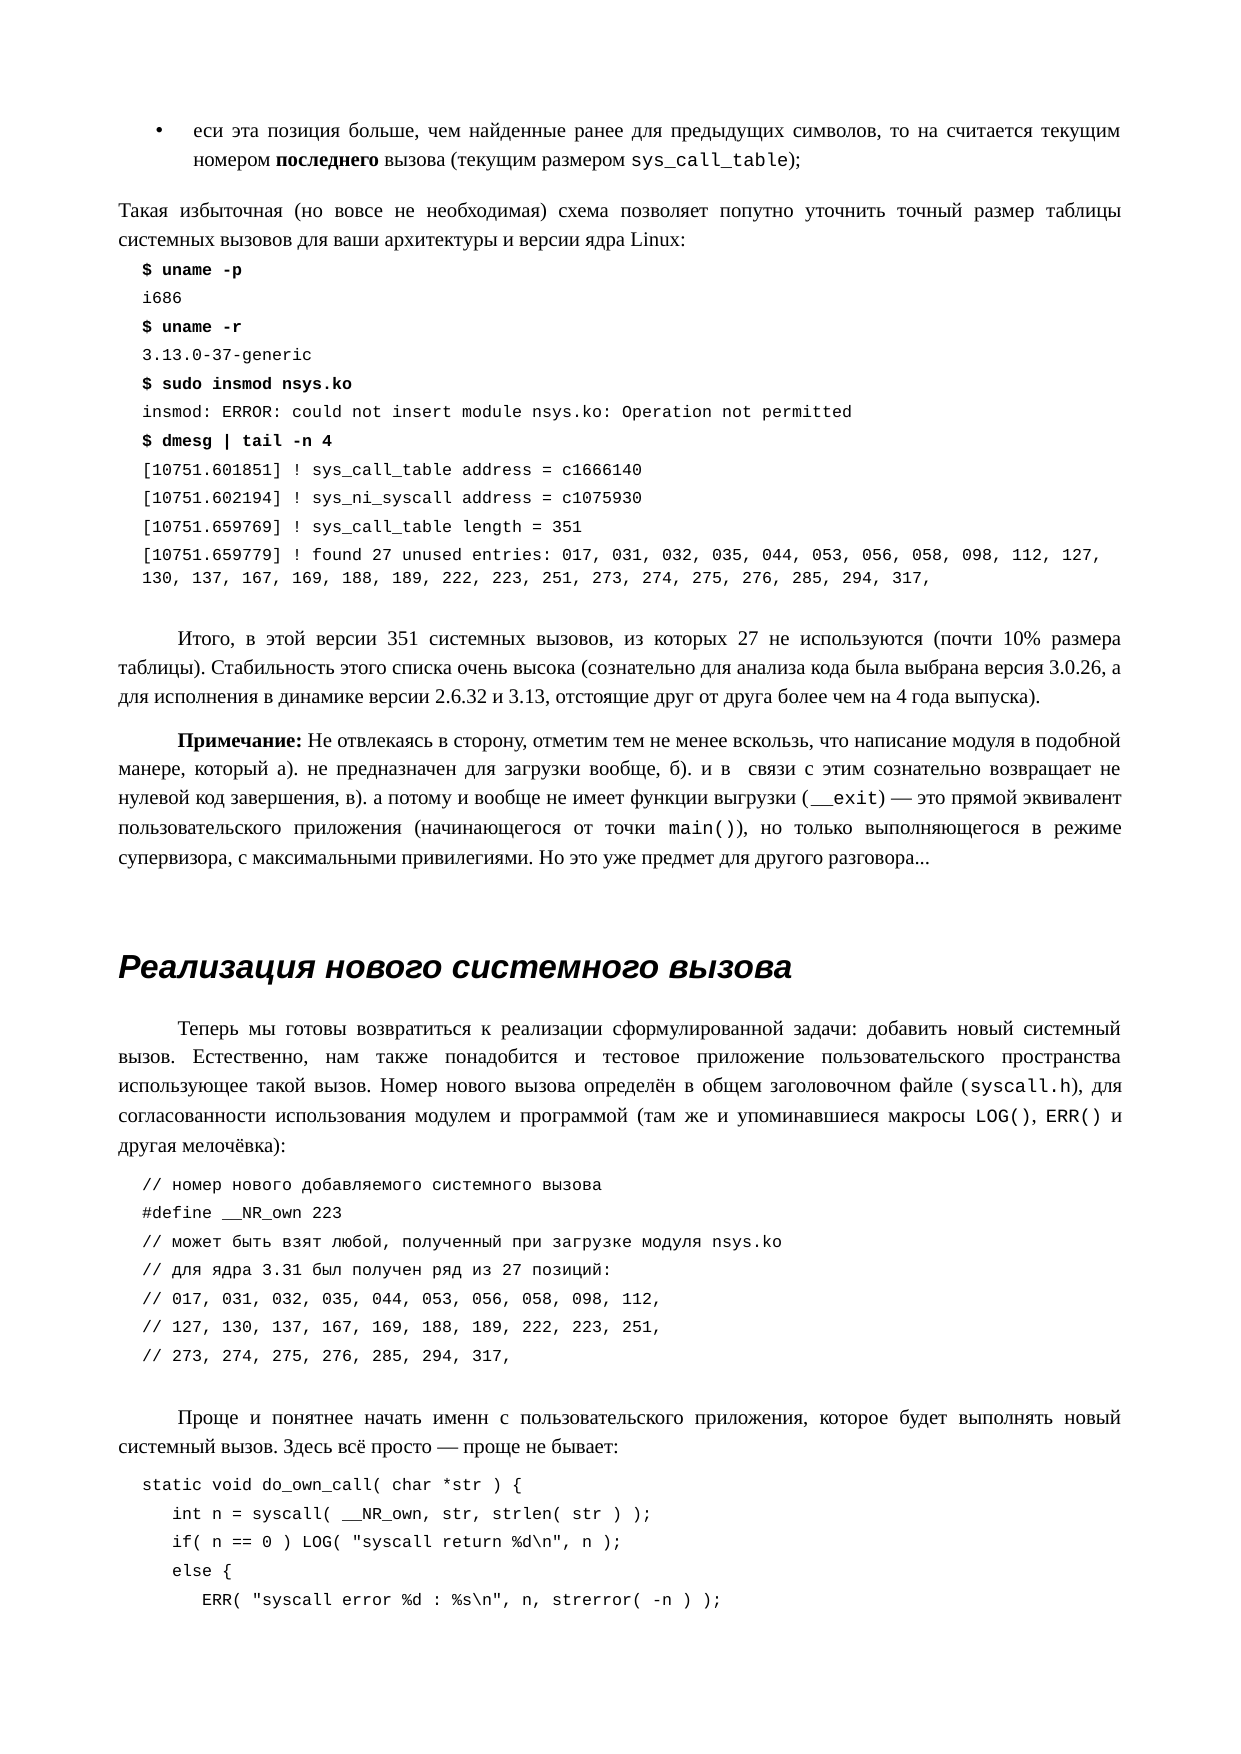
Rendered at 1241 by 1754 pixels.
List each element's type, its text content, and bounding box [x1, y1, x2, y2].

text [10751.659769] ! sys_call_table length = 351 [142, 518, 1122, 537]
list еси эта позиция больше, чем найденные ранее для предыдущих символов, то на считается текущим номером последнего вызова (текущим размером sys_call_table); [156, 118, 1122, 172]
subtitle Реализация нового системного вызова [118, 947, 1122, 986]
text $ uname -p [142, 261, 1122, 280]
text // 273, 274, 275, 276, 285, 294, 317, [142, 1348, 1122, 1366]
text insmod: ERROR: could not insert module nsys.ko: Operation not permitted [142, 404, 1122, 423]
text $ dmesg | tail -n 4 [142, 432, 1122, 451]
text [10751.659779] ! found 27 unused entries: 017, 031, 032, 035, 044, 053, 056, 058, 098, 112, 127, 130, 137, 167, 169, 188, 189, 222, 223, 251, 273, 274, 275, 276, 285, 294, 317, [142, 547, 1122, 588]
text if( n == 0 ) LOG( "syscall return %d\n", n ); [142, 1534, 1122, 1553]
text int n = syscall( __NR_own, str, strlen( str ) ); [142, 1506, 1122, 1524]
text ERR( "syscall error %d : %s\n", n, strerror( -n ) ); [142, 1591, 1122, 1610]
text $ sudo insmod nsys.ko [142, 375, 1122, 394]
text // для ядра 3.31 был получен ряд из 27 позиций: [142, 1262, 1122, 1281]
text // может быть взят любой, полученный при загрузке модуля nsys.ko [142, 1233, 1122, 1252]
text // 127, 130, 137, 167, 169, 188, 189, 222, 223, 251, [142, 1319, 1122, 1338]
text #define __NR_own 223 [142, 1205, 1122, 1224]
text [10751.601851] ! sys_call_table address = c1666140 [142, 461, 1122, 480]
text Примечание: Не отвлекаясь в сторону, отметим тем не менее вскользь, что написание модуля в подобной манере, который а). не предназначен для загрузки вообще, б). и в связи с этим сознательно возвращает не нулевой код завершения, в). а потому и вообще не имеет функции выгрузки (__exit) — это прямой эквивалент пользовательского приложения (начинающегося от точки main()), но только выполняющегося в режиме супервизора, с максимальными привилегиями. Но это уже предмет для другого разговора... [118, 727, 1122, 869]
text Такая избыточная (но вовсе не необходимая) схема позволяет попутно уточнить точный размер таблицы системных вызовов для ваши архитектуры и версии ядра Linux: [118, 198, 1122, 251]
text $ uname -r [142, 318, 1122, 337]
text i686 [142, 290, 1122, 309]
text [10751.602194] ! sys_ni_syscall address = c1075930 [142, 489, 1122, 508]
text // 017, 031, 032, 035, 044, 053, 056, 058, 098, 112, [142, 1291, 1122, 1309]
text Итого, в этой версии 351 системных вызовов, из которых 27 не используются (почти 10% размера таблицы). Стабильность этого списка очень высока (сознательно для анализа кода была выбрана версия 3.0.26, а для исполнения в динамике версии 2.6.32 и 3.13, отстоящие друг от друга более чем на 4 года выпуска). [118, 626, 1122, 708]
text // номер нового добавляемого системного вызова [142, 1176, 1122, 1195]
text else { [142, 1563, 1122, 1581]
text Проще и понятнее начать именн с пользовательского приложения, которое будет выполнять новый системный вызов. Здесь всё просто — проще не бывает: [118, 1405, 1122, 1458]
text 3.13.0-37-generic [142, 347, 1122, 366]
text static void do_own_call( char *str ) { [142, 1477, 1122, 1496]
text Теперь мы готовы возвратиться к реализации сформулированной задачи: добавить новый системный вызов. Естественно, нам также понадобится и тестовое приложение пользовательского пространства использующее такой вызов. Номер нового вызова определён в общем заголовочном файле (syscall.h), для согласованности использования модулем и программой (там же и упоминавшиеся макросы LOG(), ERR() и другая мелочёвка): [118, 1015, 1122, 1157]
